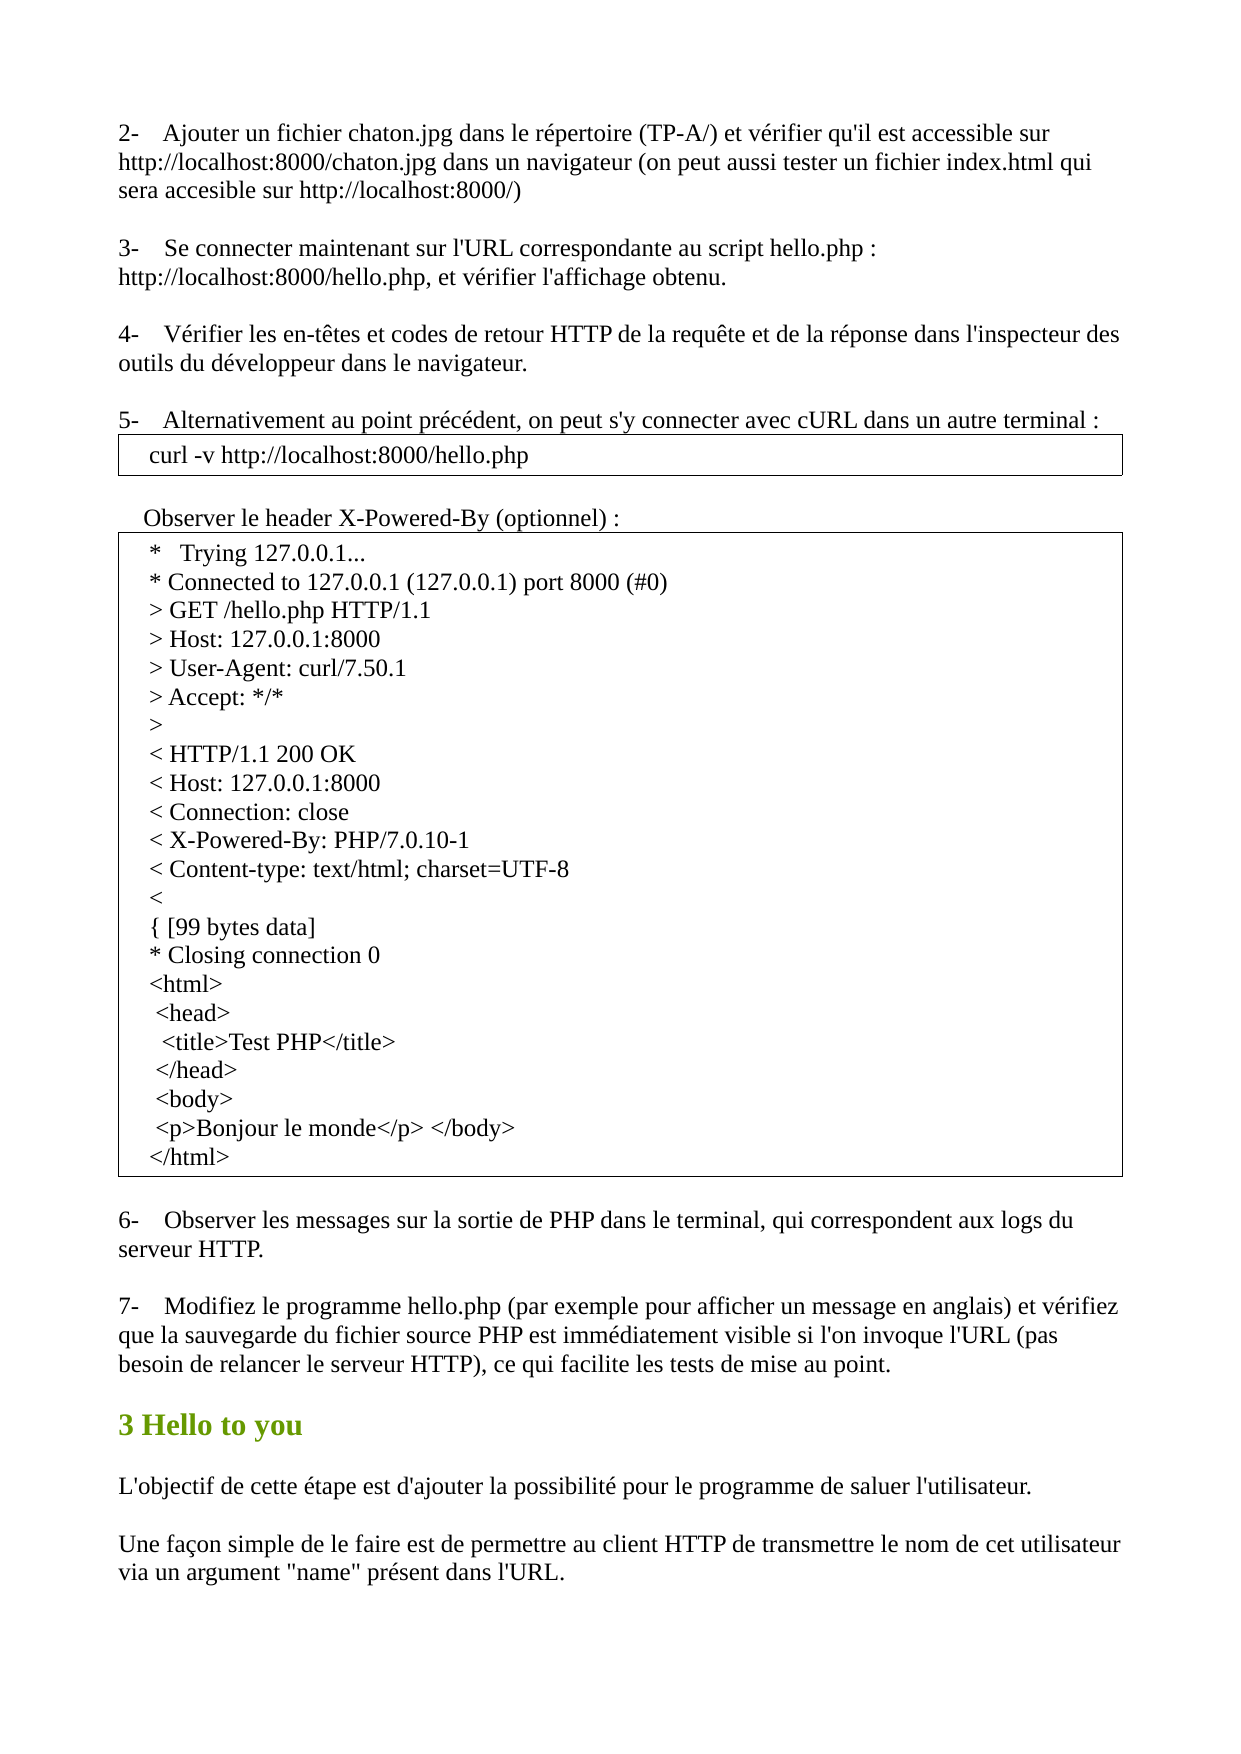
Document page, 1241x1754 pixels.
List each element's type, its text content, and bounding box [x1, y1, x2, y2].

text 2- Ajouter un fichier chaton.jpg dans le répertoire (TP-A/) et vérifier qu'il est accessible sur http://localhost:8000/chaton.jpg dans un navigateur (on peut aussi tester un fichier index.html qui sera accesible sur http://localhost:8000/) [118, 118, 1122, 204]
text Une façon simple de le faire est de permettre au client HTTP de transmettre le nom de cet utilisateur via un argument "name" présent dans l'URL. [118, 1529, 1122, 1586]
text 5- Alternativement au point précédent, on peut s'y connecter avec cURL dans un autre terminal : [118, 406, 1122, 434]
text 3- Se connecter maintenant sur l'URL correspondante au script hello.php : http://localhost:8000/hello.php, et vérifier l'affichage obtenu. [118, 233, 1122, 291]
text 4- Vérifier les en-têtes et codes de retour HTTP de la requête et de la réponse dans l'inspecteur des outils du développeur dans le navigateur. [118, 319, 1122, 377]
text Observer le header X-Powered-By (optionnel) : [118, 503, 1122, 532]
text 3 Hello to you [118, 1406, 1122, 1442]
table_header curl -v http://localhost:8000/hello.php [119, 435, 1122, 475]
text 7- Modifiez le programme hello.php (par exemple pour afficher un message en anglais) et vérifiez que la sauvegarde du fichier source PHP est immédiatement visible si l'on invoque l'URL (pas besoin de relancer le serveur HTTP), ce qui facilite les tests de mise au point. [118, 1291, 1122, 1378]
text L'objectif de cette étape est d'ajouter la possibilité pour le programme de saluer l'utilisateur. [118, 1471, 1122, 1500]
text 6- Observer les messages sur la sortie de PHP dans le terminal, qui correspondent aux logs du serveur HTTP. [118, 1205, 1122, 1263]
table_header * Trying 127.0.0.1... * Connected to 127.0.0.1 (127.0.0.1) port 8000 (#0) > GET /hello.php HTTP/1.1 > Host: 127.0.0.1:8000 > User-Agent: curl/7.50.1 > Accept: */* > < HTTP/1.1 200 OK < Host: 127.0.0.1:8000 < Connection: close < X-Powered-By: PHP/7.0.10-1 < Content-type: text/html; charset=UTF-8 < { [99 bytes data] * Closing connection 0 <html> <head> <title>Test PHP</title> </head> <body> <p>Bonjour le monde</p> </body> </html> [119, 533, 1122, 1176]
